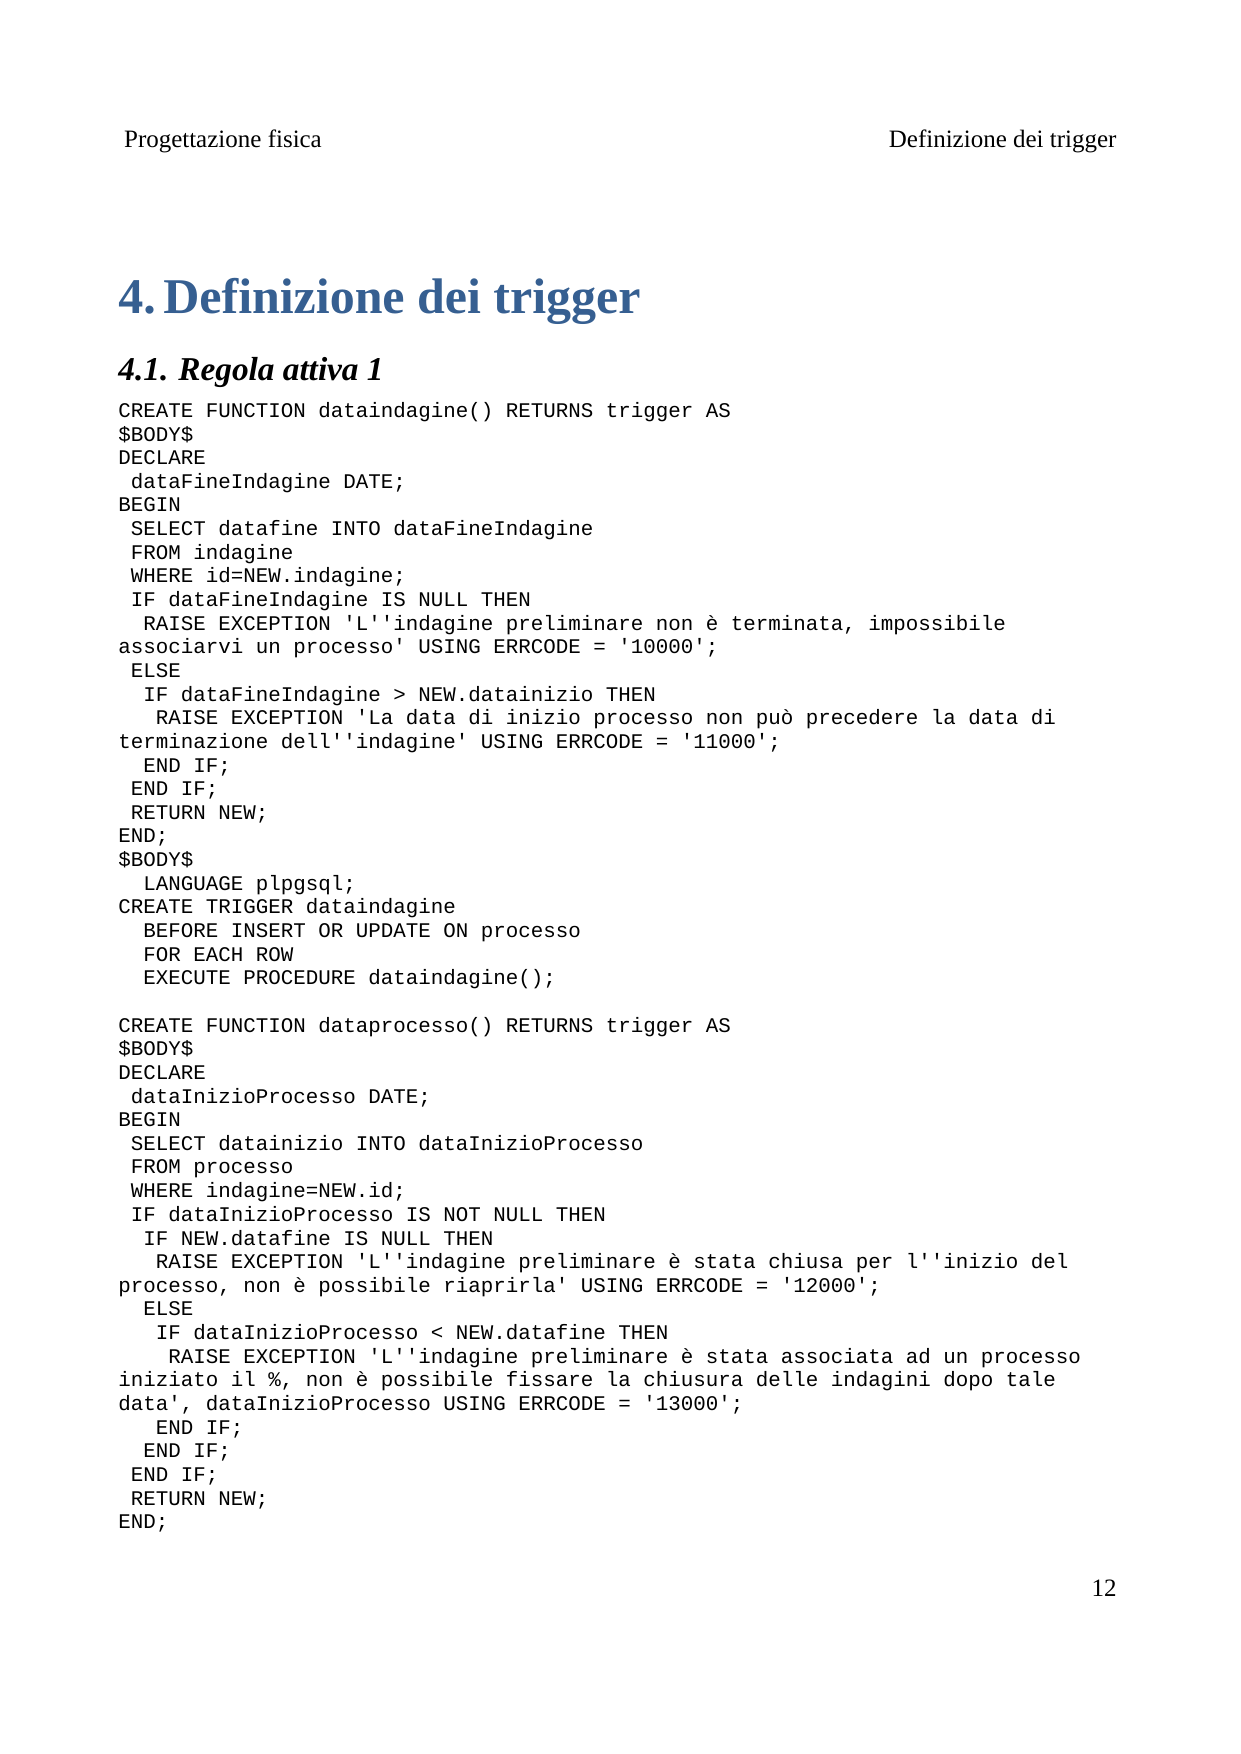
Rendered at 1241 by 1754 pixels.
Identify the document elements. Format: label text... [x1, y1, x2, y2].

text END IF; [118, 778, 1122, 802]
text IF dataFineIndagine > NEW.datainizio THEN [118, 684, 1122, 707]
text $BODY$ [118, 423, 1122, 447]
text BEGIN [118, 1109, 1122, 1133]
text IF NEW.datafine IS NULL THEN [118, 1227, 1122, 1251]
text FROM indagine [118, 542, 1122, 565]
text FOR EACH ROW [118, 944, 1122, 967]
text END IF; [118, 1440, 1122, 1464]
text IF dataFineIndagine IS NULL THEN [118, 589, 1122, 613]
text END IF; [118, 1464, 1122, 1488]
text ELSE [118, 1298, 1122, 1322]
text CREATE FUNCTION dataprocesso() RETURNS trigger AS [118, 1015, 1122, 1038]
text SELECT datafine INTO dataFineIndagine [118, 518, 1122, 542]
text WHERE indagine=NEW.id; [118, 1180, 1122, 1204]
text RAISE EXCEPTION 'L''indagine preliminare è stata chiusa per l''inizio del processo, non è possibile riaprirla' USING ERRCODE = '12000'; [118, 1251, 1122, 1298]
text END; [118, 1511, 1122, 1535]
text END IF; [118, 1417, 1122, 1440]
text CREATE FUNCTION dataindagine() RETURNS trigger AS [118, 400, 1122, 423]
text BEFORE INSERT OR UPDATE ON processo [118, 920, 1122, 944]
text RETURN NEW; [118, 1488, 1122, 1511]
text END IF; [118, 754, 1122, 778]
text dataInizioProcesso DATE; [118, 1086, 1122, 1109]
text LANGUAGE plpgsql; [118, 873, 1122, 896]
text DECLARE [118, 447, 1122, 471]
text IF dataInizioProcesso < NEW.datafine THEN [118, 1322, 1122, 1346]
text WHERE id=NEW.indagine; [118, 565, 1122, 589]
text $BODY$ [118, 849, 1122, 873]
subtitle Definizione dei trigger [118, 267, 1122, 324]
text IF dataInizioProcesso IS NOT NULL THEN [118, 1204, 1122, 1227]
text SELECT datainizio INTO dataInizioProcesso [118, 1133, 1122, 1157]
text EXECUTE PROCEDURE dataindagine(); [118, 967, 1122, 991]
text DECLARE [118, 1062, 1122, 1086]
text $BODY$ [118, 1038, 1122, 1062]
text RAISE EXCEPTION 'La data di inizio processo non può precedere la data di terminazione dell''indagine' USING ERRCODE = '11000'; [118, 707, 1122, 754]
text RETURN NEW; [118, 802, 1122, 826]
text RAISE EXCEPTION 'L''indagine preliminare non è terminata, impossibile associarvi un processo' USING ERRCODE = '10000'; [118, 613, 1122, 660]
subtitle Regola attiva 1 [118, 349, 1122, 387]
text FROM processo [118, 1157, 1122, 1180]
text CREATE TRIGGER dataindagine [118, 896, 1122, 920]
text dataFineIndagine DATE; [118, 471, 1122, 494]
text ELSE [118, 660, 1122, 684]
text END; [118, 826, 1122, 849]
text BEGIN [118, 494, 1122, 518]
text RAISE EXCEPTION 'L''indagine preliminare è stata associata ad un processo iniziato il %, non è possibile fissare la chiusura delle indagini dopo tale data', dataInizioProcesso USING ERRCODE = '13000'; [118, 1346, 1122, 1417]
